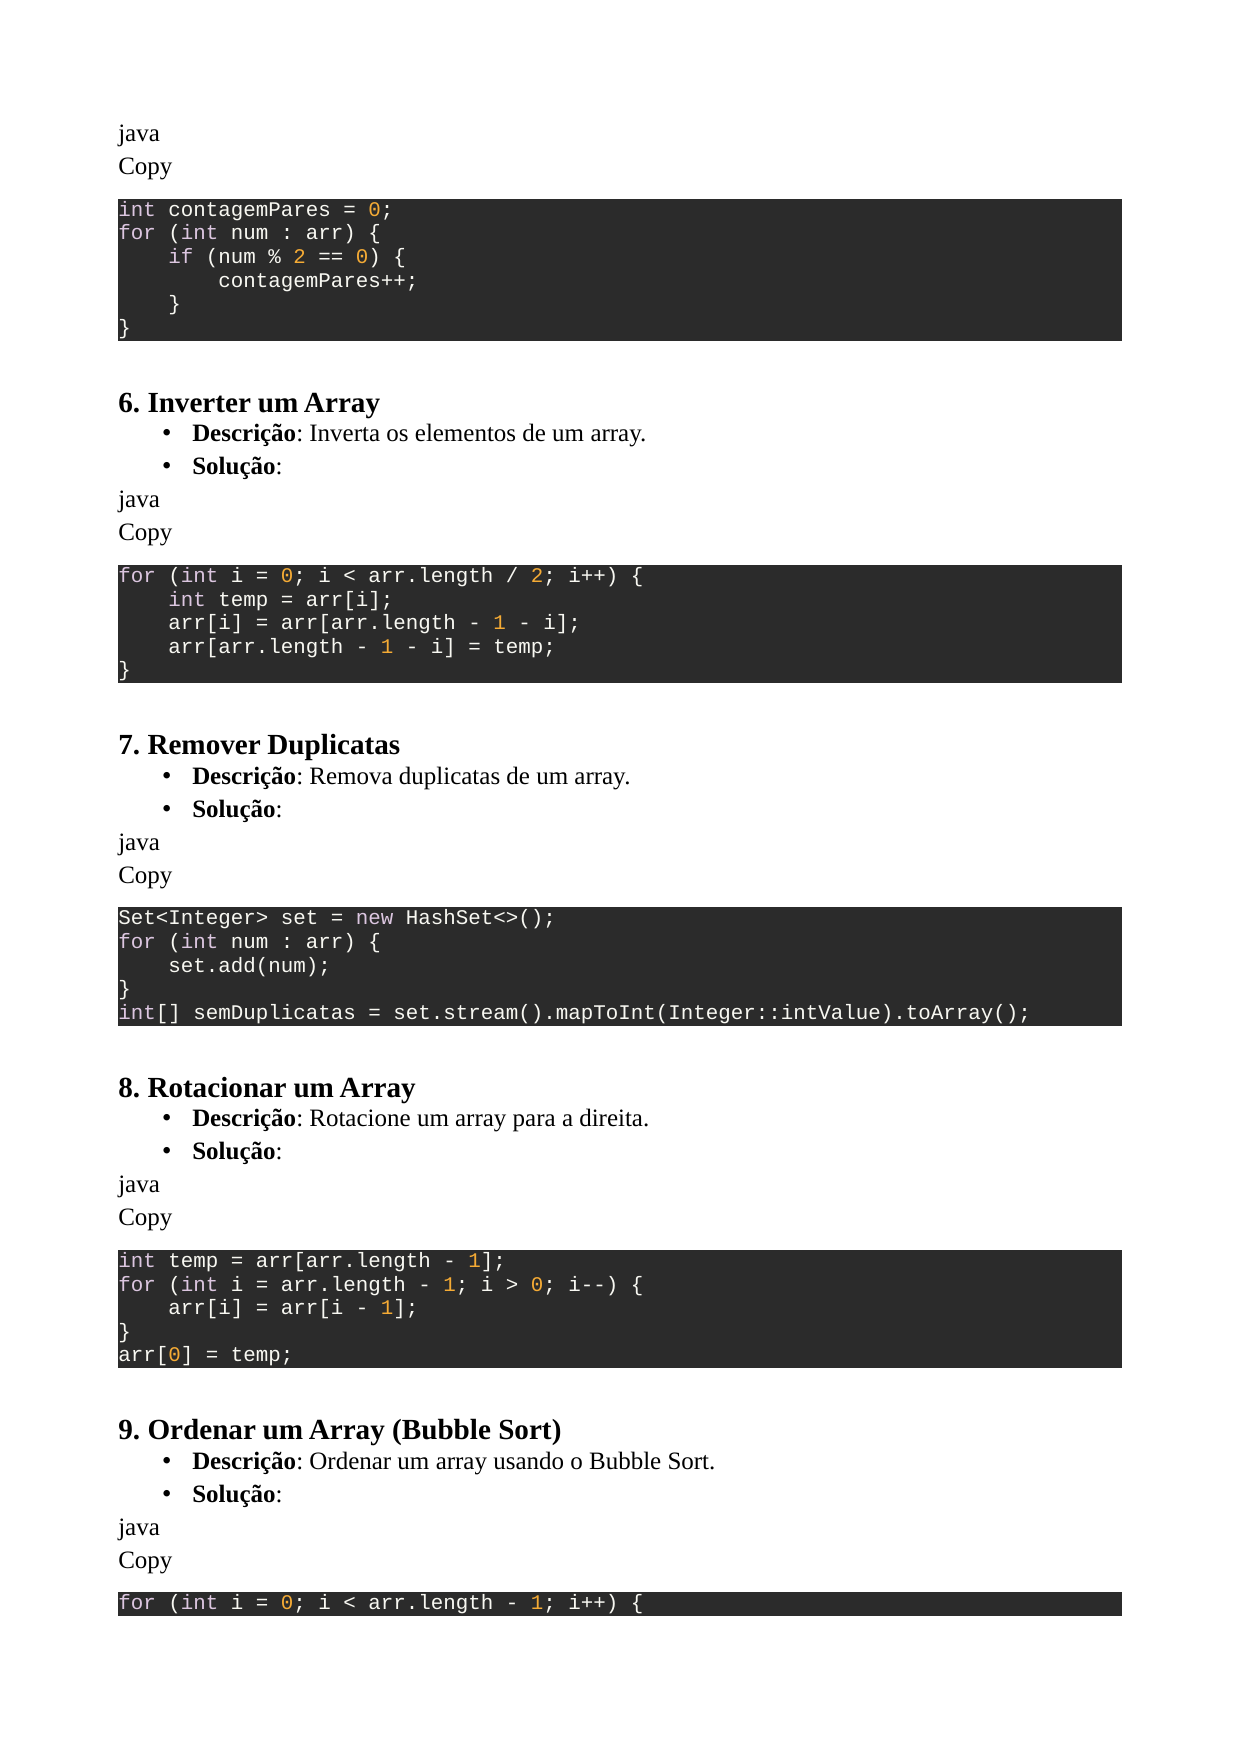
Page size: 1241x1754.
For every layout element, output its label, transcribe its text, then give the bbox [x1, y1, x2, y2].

text Copy [118, 1545, 1122, 1573]
list Solução: [162, 1479, 1122, 1507]
list Descrição: Rotacione um array para a direita. [162, 1103, 1122, 1132]
subtitle 6. Inverter um Array [118, 385, 1122, 418]
text Copy [118, 151, 1122, 180]
text for (int i = 0; i < arr.length / 2; i++) { [118, 565, 1122, 588]
text arr[i] = arr[i - 1]; [118, 1297, 1122, 1321]
text } [118, 317, 1122, 341]
text } [118, 293, 1122, 317]
text arr[arr.length - 1 - i] = temp; [118, 636, 1122, 659]
text } [118, 978, 1122, 1002]
text int temp = arr[i]; [118, 588, 1122, 612]
text arr[0] = temp; [118, 1344, 1122, 1368]
text int[] semDuplicatas = set.stream().mapToInt(Integer::intValue).toArray(); [118, 1002, 1122, 1026]
subtitle 8. Rotacionar um Array [118, 1070, 1122, 1103]
text java [118, 118, 1122, 147]
subtitle 7. Remover Duplicatas [118, 727, 1122, 761]
text for (int i = arr.length - 1; i > 0; i--) { [118, 1273, 1122, 1297]
text arr[i] = arr[arr.length - 1 - i]; [118, 612, 1122, 636]
text int temp = arr[arr.length - 1]; [118, 1250, 1122, 1273]
list Descrição: Remova duplicatas de um array. [162, 761, 1122, 789]
text } [118, 1321, 1122, 1344]
text int contagemPares = 0; [118, 199, 1122, 222]
text Copy [118, 860, 1122, 888]
subtitle 9. Ordenar um Array (Bubble Sort) [118, 1412, 1122, 1446]
text Set<Integer> set = new HashSet<>(); [118, 907, 1122, 931]
text Copy [118, 1202, 1122, 1231]
list Solução: [162, 451, 1122, 480]
list Descrição: Inverta os elementos de um array. [162, 418, 1122, 447]
text java [118, 1169, 1122, 1198]
list Descrição: Ordenar um array usando o Bubble Sort. [162, 1446, 1122, 1474]
text java [118, 827, 1122, 856]
text contagemPares++; [118, 270, 1122, 293]
text set.add(num); [118, 955, 1122, 978]
text for (int num : arr) { [118, 222, 1122, 246]
text for (int num : arr) { [118, 931, 1122, 955]
text Copy [118, 517, 1122, 546]
text if (num % 2 == 0) { [118, 246, 1122, 270]
text java [118, 484, 1122, 513]
text java [118, 1512, 1122, 1541]
list Solução: [162, 794, 1122, 822]
list Solução: [162, 1136, 1122, 1165]
text } [118, 659, 1122, 683]
text for (int i = 0; i < arr.length - 1; i++) { [118, 1592, 1122, 1616]
